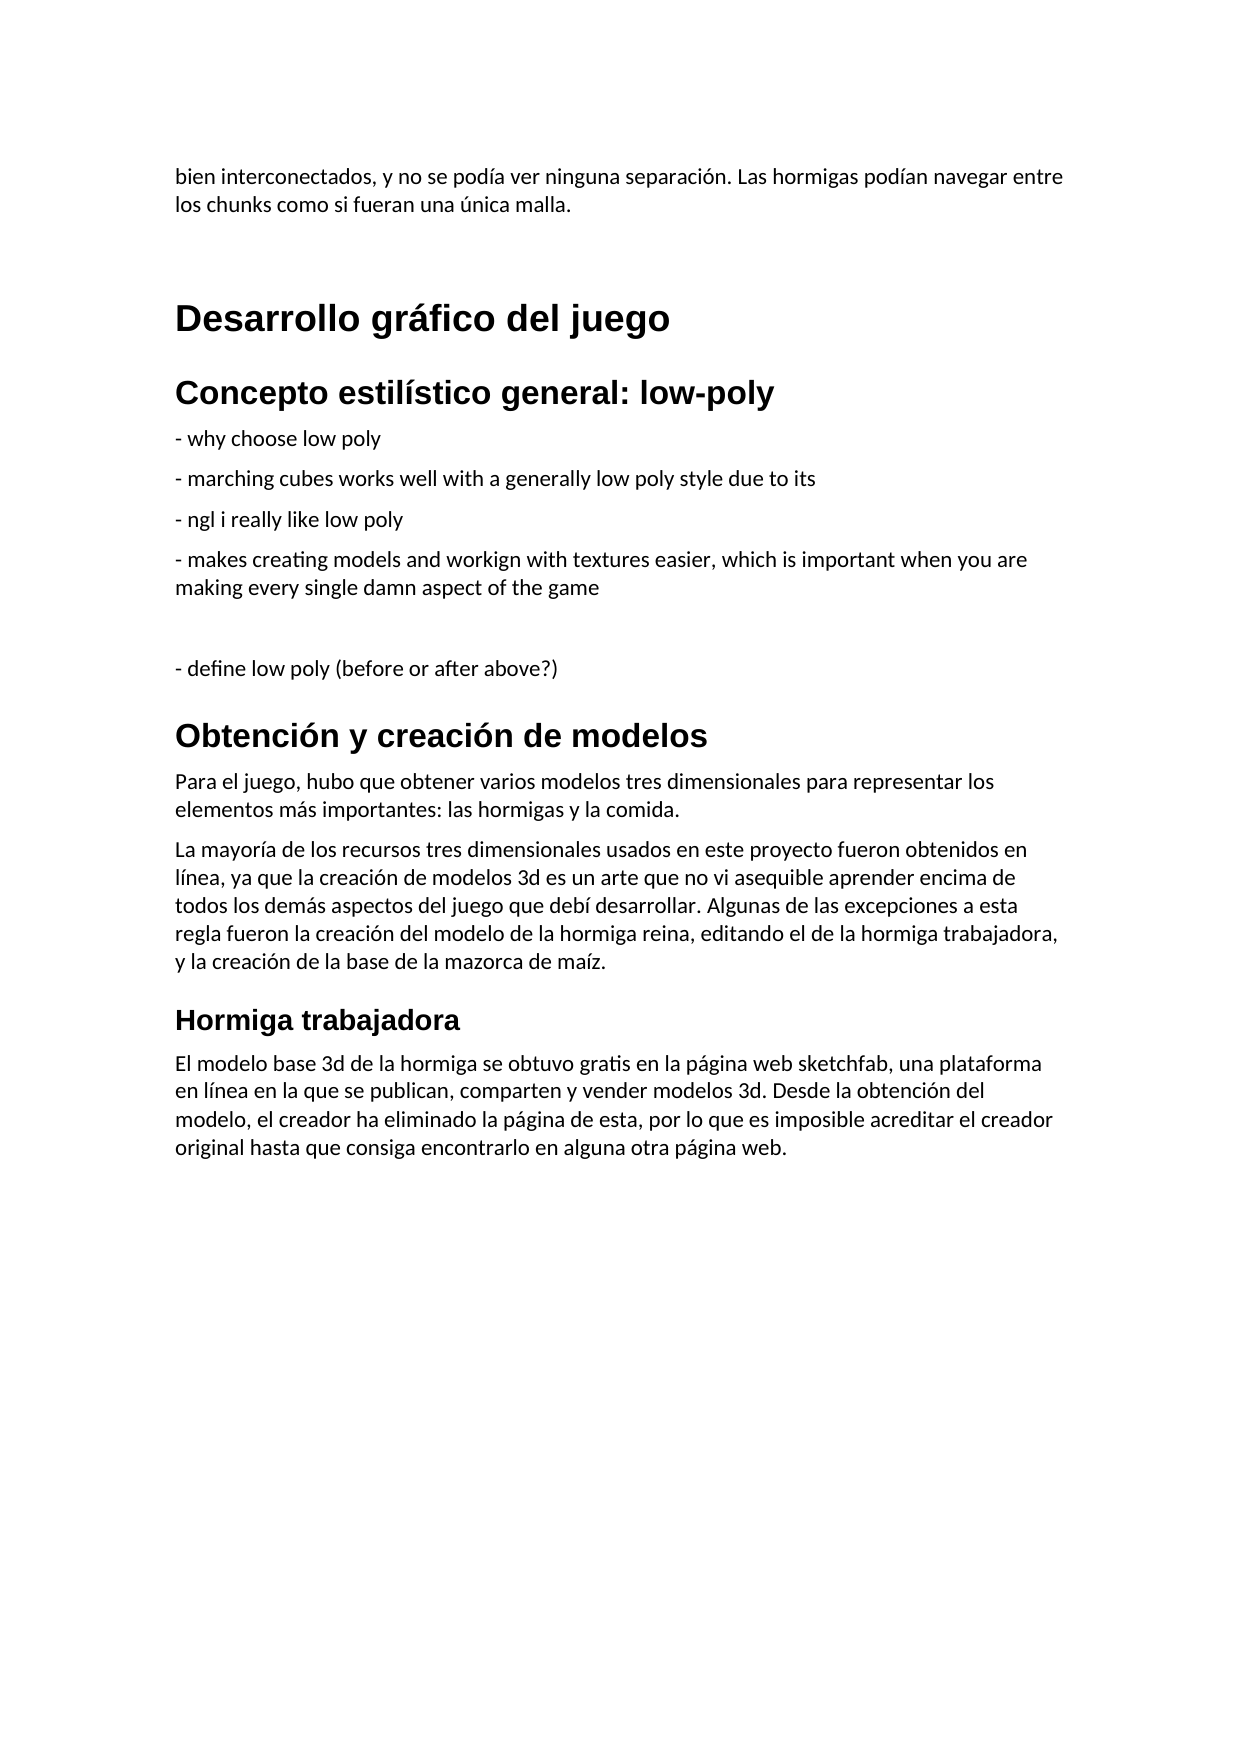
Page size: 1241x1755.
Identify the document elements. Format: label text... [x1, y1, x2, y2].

subtitle Desarrollo gráfico del juego [175, 297, 1065, 340]
text - marching cubes works well with a generally low poly style due to its [175, 464, 1065, 492]
text La mayoría de los recursos tres dimensionales usados en este proyecto fueron obtenidos en línea, ya que la creación de modelos 3d es un arte que no vi asequible aprender encima de todos los demás aspectos del juego que debí desarrollar. Algunas de las excepciones a esta regla fueron la creación del modelo de la hormiga reina, editando el de la hormiga trabajadora, y la creación de la base de la mazorca de maíz. [175, 835, 1065, 976]
subtitle Obtención y creación de modelos [175, 716, 1065, 754]
subtitle Hormiga trabajadora [175, 1003, 1065, 1036]
text El modelo base 3d de la hormiga se obtuvo gratis en la página web sketchfab, una plataforma en línea en la que se publican, comparten y vender modelos 3d. Desde la obtención del modelo, el creador ha eliminado la página de esta, por lo que es imposible acreditar el creador original hasta que consiga encontrarlo en alguna otra página web. [175, 1049, 1065, 1161]
subtitle Concepto estilístico general: low-poly [175, 373, 1065, 411]
text - ngl i really like low poly [175, 505, 1065, 533]
text Para el juego, hubo que obtener varios modelos tres dimensionales para representar los elementos más importantes: las hormigas y la comida. [175, 767, 1065, 823]
text - why choose low poly [175, 424, 1065, 452]
text - makes creating models and workign with textures easier, which is important when you are making every single damn aspect of the game [175, 546, 1065, 602]
text - define low poly (before or after above?) [175, 654, 1065, 683]
text bien interconectados, y no se podía ver ninguna separación. Las hormigas podían navegar entre los chunks como si fueran una única malla. [175, 162, 1065, 218]
